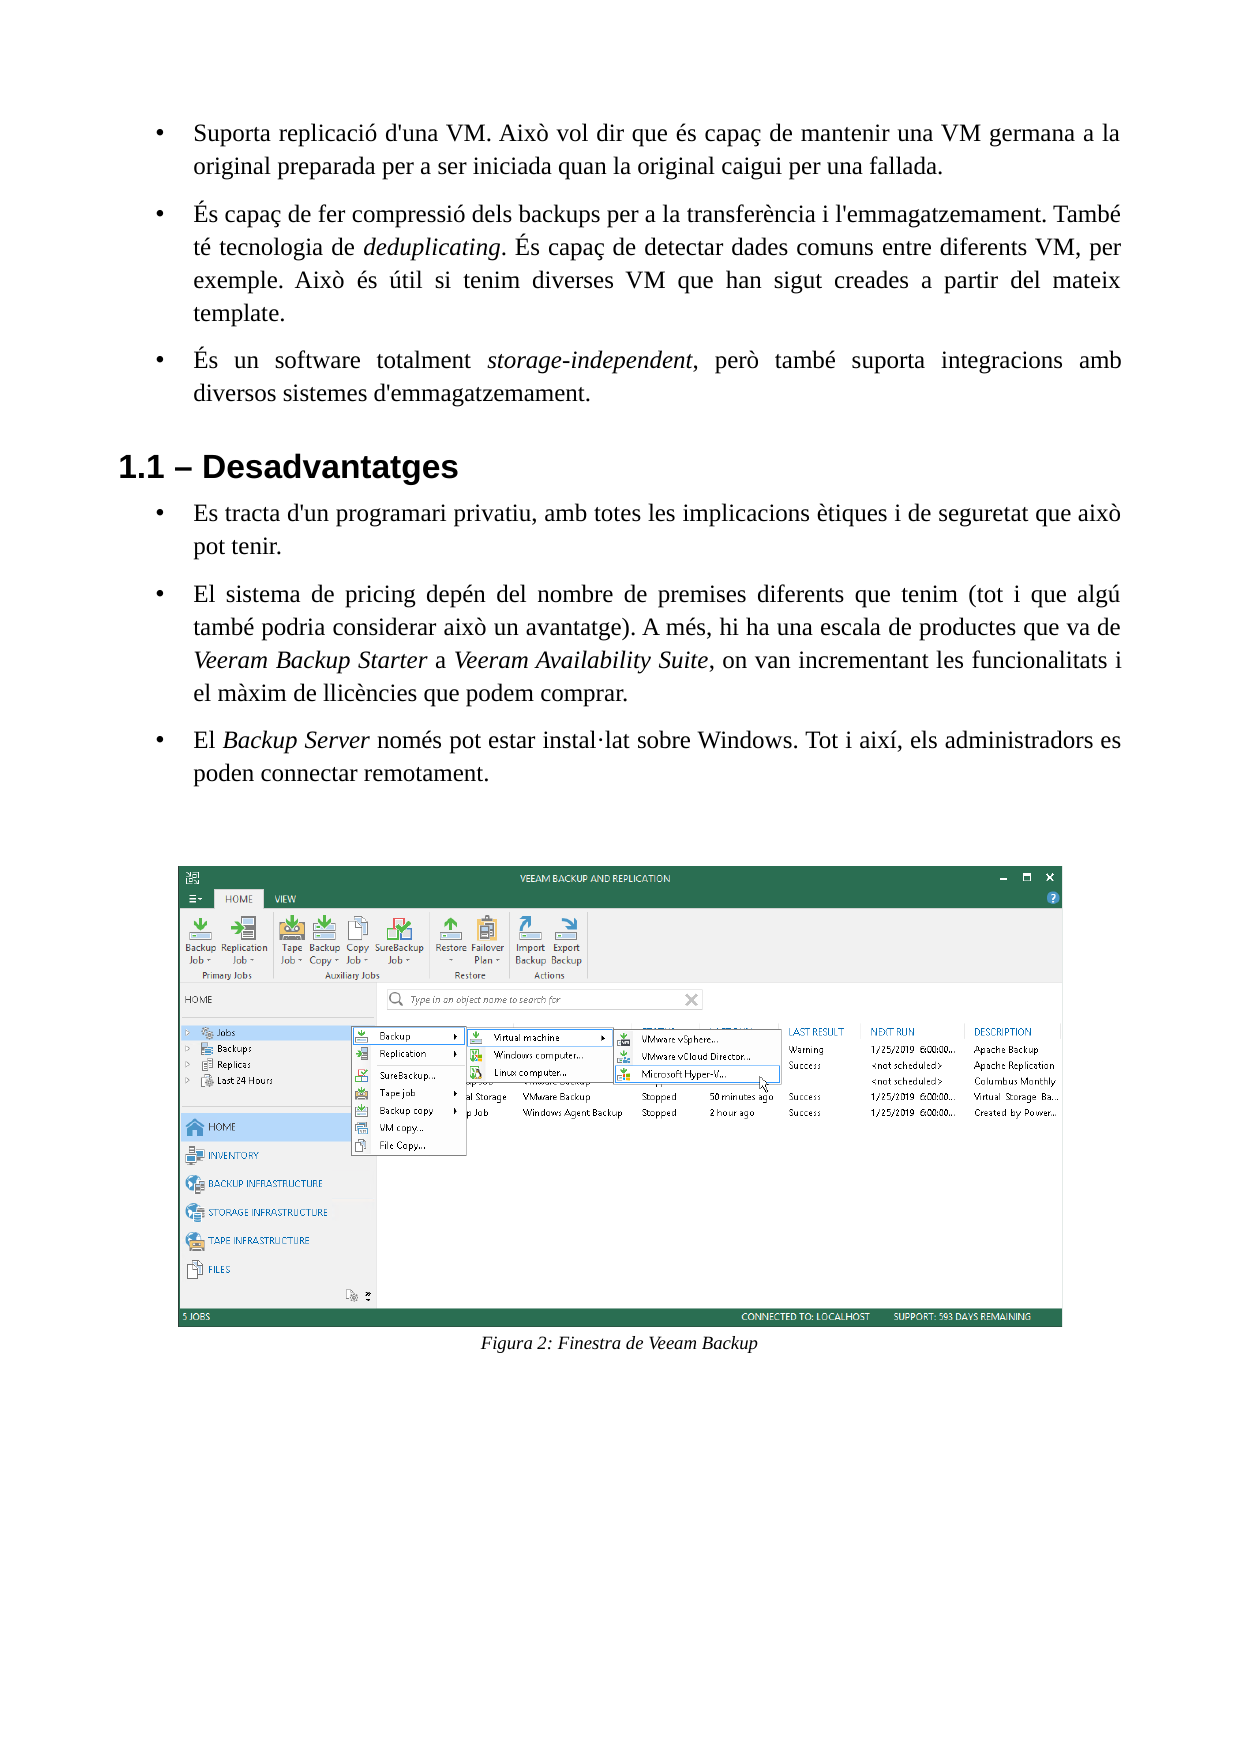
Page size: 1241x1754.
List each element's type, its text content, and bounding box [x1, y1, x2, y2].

picture [178, 866, 1063, 1327]
list És capaç de fer compressió dels backups per a la transferència i l'emmagatzemament. També té tecnologia de deduplicating. És capaç de detectar dades comuns entre diferents VM, per exemple. Això és útil si tenim diverses VM que han sigut creades a partir del mateix template. [156, 199, 1122, 327]
subtitle 1.1 – Desadvantatges [118, 447, 1122, 486]
list Es tracta d'un programari privatiu, amb totes les implicacions ètiques i de seguretat que això pot tenir. [156, 498, 1122, 560]
list El sistema de pricing depén del nombre de premises diferents que tenim (tot i que algú també podria considerar això un avantatge). A més, hi ha una escala de productes que va de Veeram Backup Starter a Veeram Availability Suite, on van incrementant les funcionalitats i el màxim de llicències que podem comprar. [156, 579, 1122, 706]
list Figura 2: Finestra de Veeam Backup [178, 1327, 1062, 1353]
list És un software totalment storage-independent, però també suporta integracions amb diversos sistemes d'emmagatzemament. [156, 345, 1122, 407]
list Suporta replicació d'una VM. Això vol dir que és capaç de mantenir una VM germana a la original preparada per a ser iniciada quan la original caigui per una fallada. [156, 118, 1122, 180]
list El Backup Server només pot estar instal·lat sobre Windows. Tot i així, els administradors es poden connectar remotament. [156, 725, 1122, 787]
